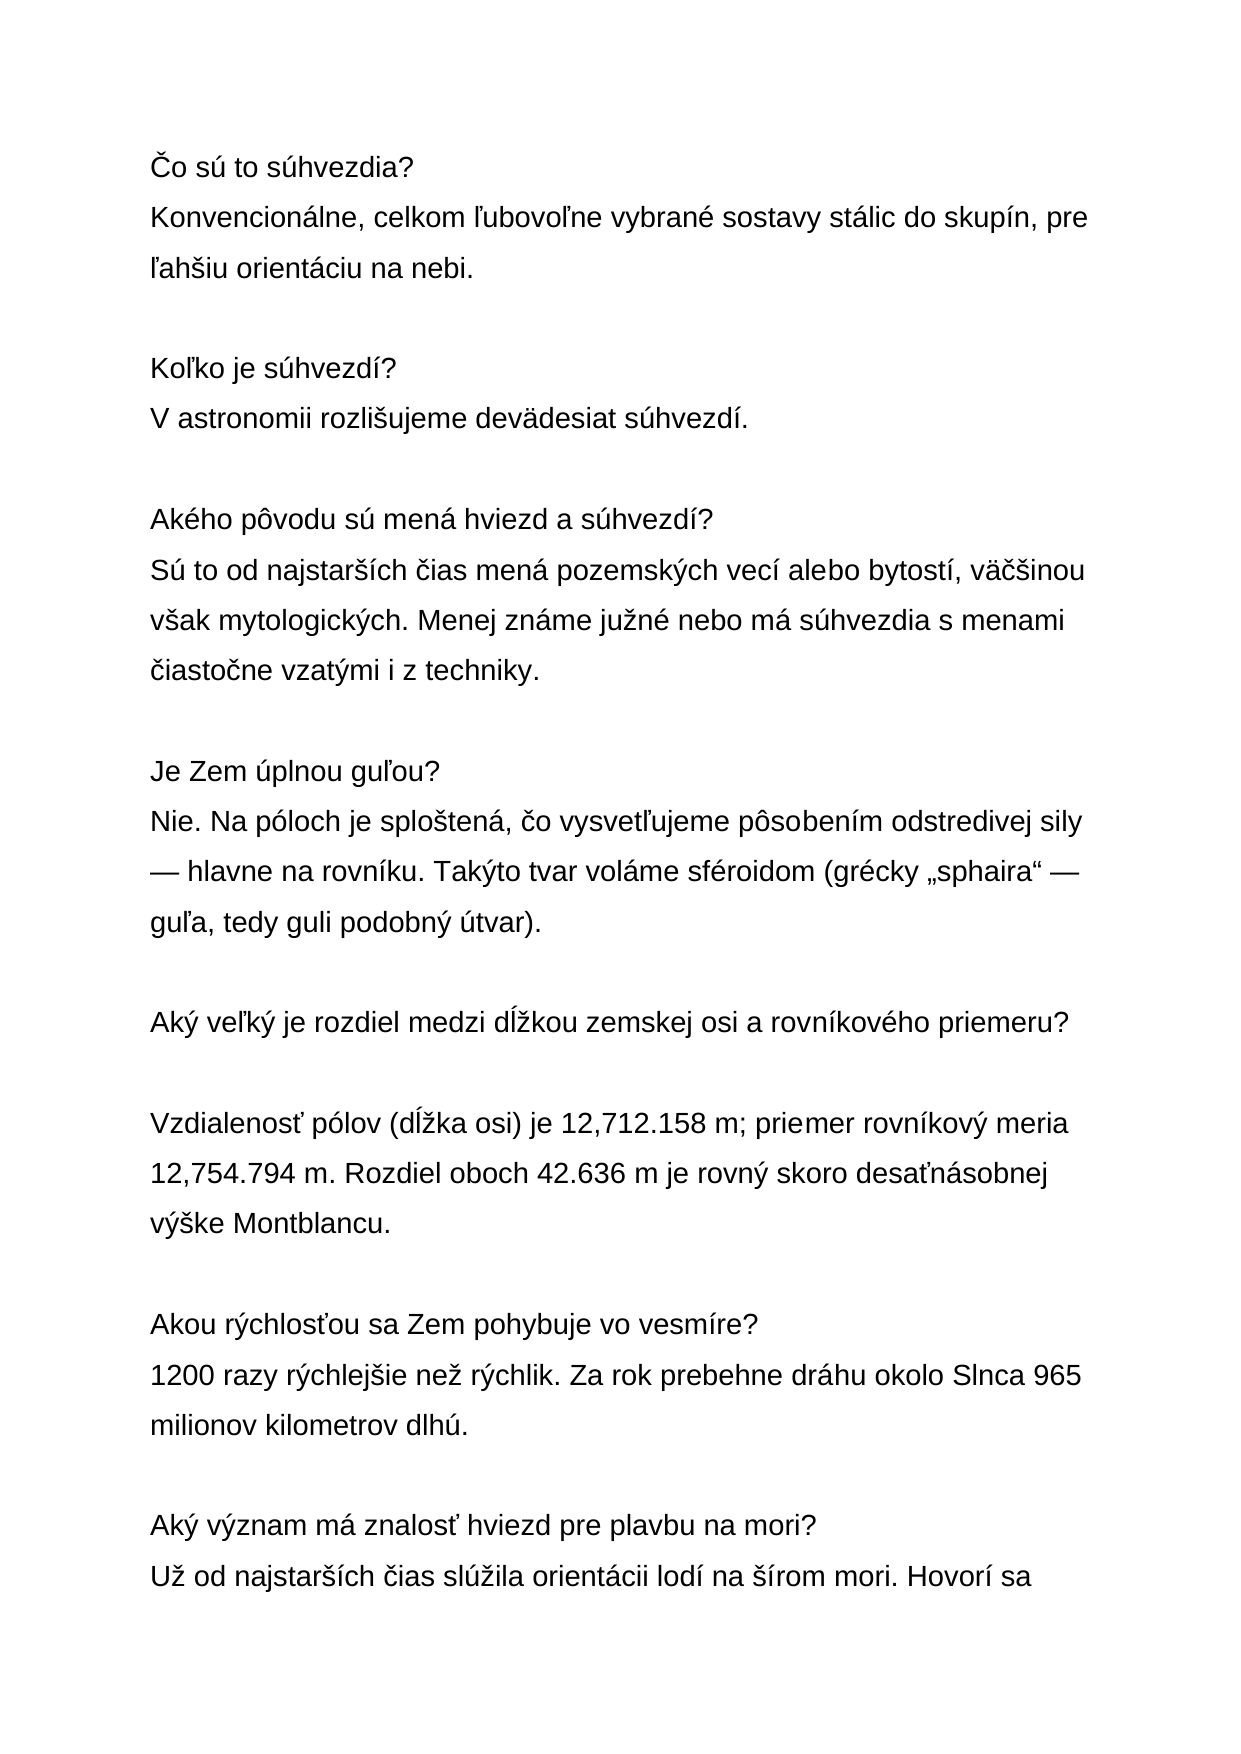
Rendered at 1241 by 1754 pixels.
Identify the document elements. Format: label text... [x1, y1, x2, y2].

text Vzdialenosť pólov (dĺžka osi) je 12,712.158 m; prie­mer rovníkový meria 12,754.794 m. Rozdiel oboch 42.636 m je rovný skoro desaťnásobnej výške Montblancu. [150, 1106, 1091, 1240]
text Už od najstarších čias slúžila orientácii lodí na ší­rom mori. Hovorí sa [150, 1559, 1091, 1592]
text Konvencionálne, celkom ľubovoľne vybrané sostavy stálic do skupín, pre ľahšiu orientáciu na nebi. [150, 200, 1091, 284]
text V astronomii rozlišujeme devädesiat súhvezdí. [150, 402, 1091, 435]
subtitle Je Zem úplnou guľou? [150, 754, 1091, 787]
text Sú to od najstarších čias mená pozemských vecí ale­bo bytostí, väčšinou však mytologických. Menej známe južné nebo má súhvezdia s menami čiastočne vzatými i z techniky. [150, 552, 1091, 687]
subtitle Čo sú to súhvezdia? [150, 150, 1091, 183]
subtitle Aký význam má znalosť hviezd pre plavbu na mori? [150, 1508, 1091, 1542]
text 1200 razy rýchlejšie než rýchlik. Za rok prebehne drá­hu okolo Slnca 965 milionov kilometrov dlhú. [150, 1357, 1091, 1441]
subtitle Koľko je súhvezdí? [150, 351, 1091, 385]
subtitle Aký veľký je rozdiel medzi dĺžkou zemskej osi a rov­níkového priemeru? [150, 1005, 1091, 1039]
text Nie. Na póloch je sploštená, čo vysvetľujeme pôso­bením odstredivej sily — hlavne na rovníku. Takýto tvar voláme sféroidom (grécky „sphaira“ — guľa, tedy guli podobný útvar). [150, 804, 1091, 938]
subtitle Akého pôvodu sú mená hviezd a súhvezdí? [150, 502, 1091, 536]
subtitle Akou rýchlosťou sa Zem pohybuje vo vesmíre? [150, 1307, 1091, 1341]
